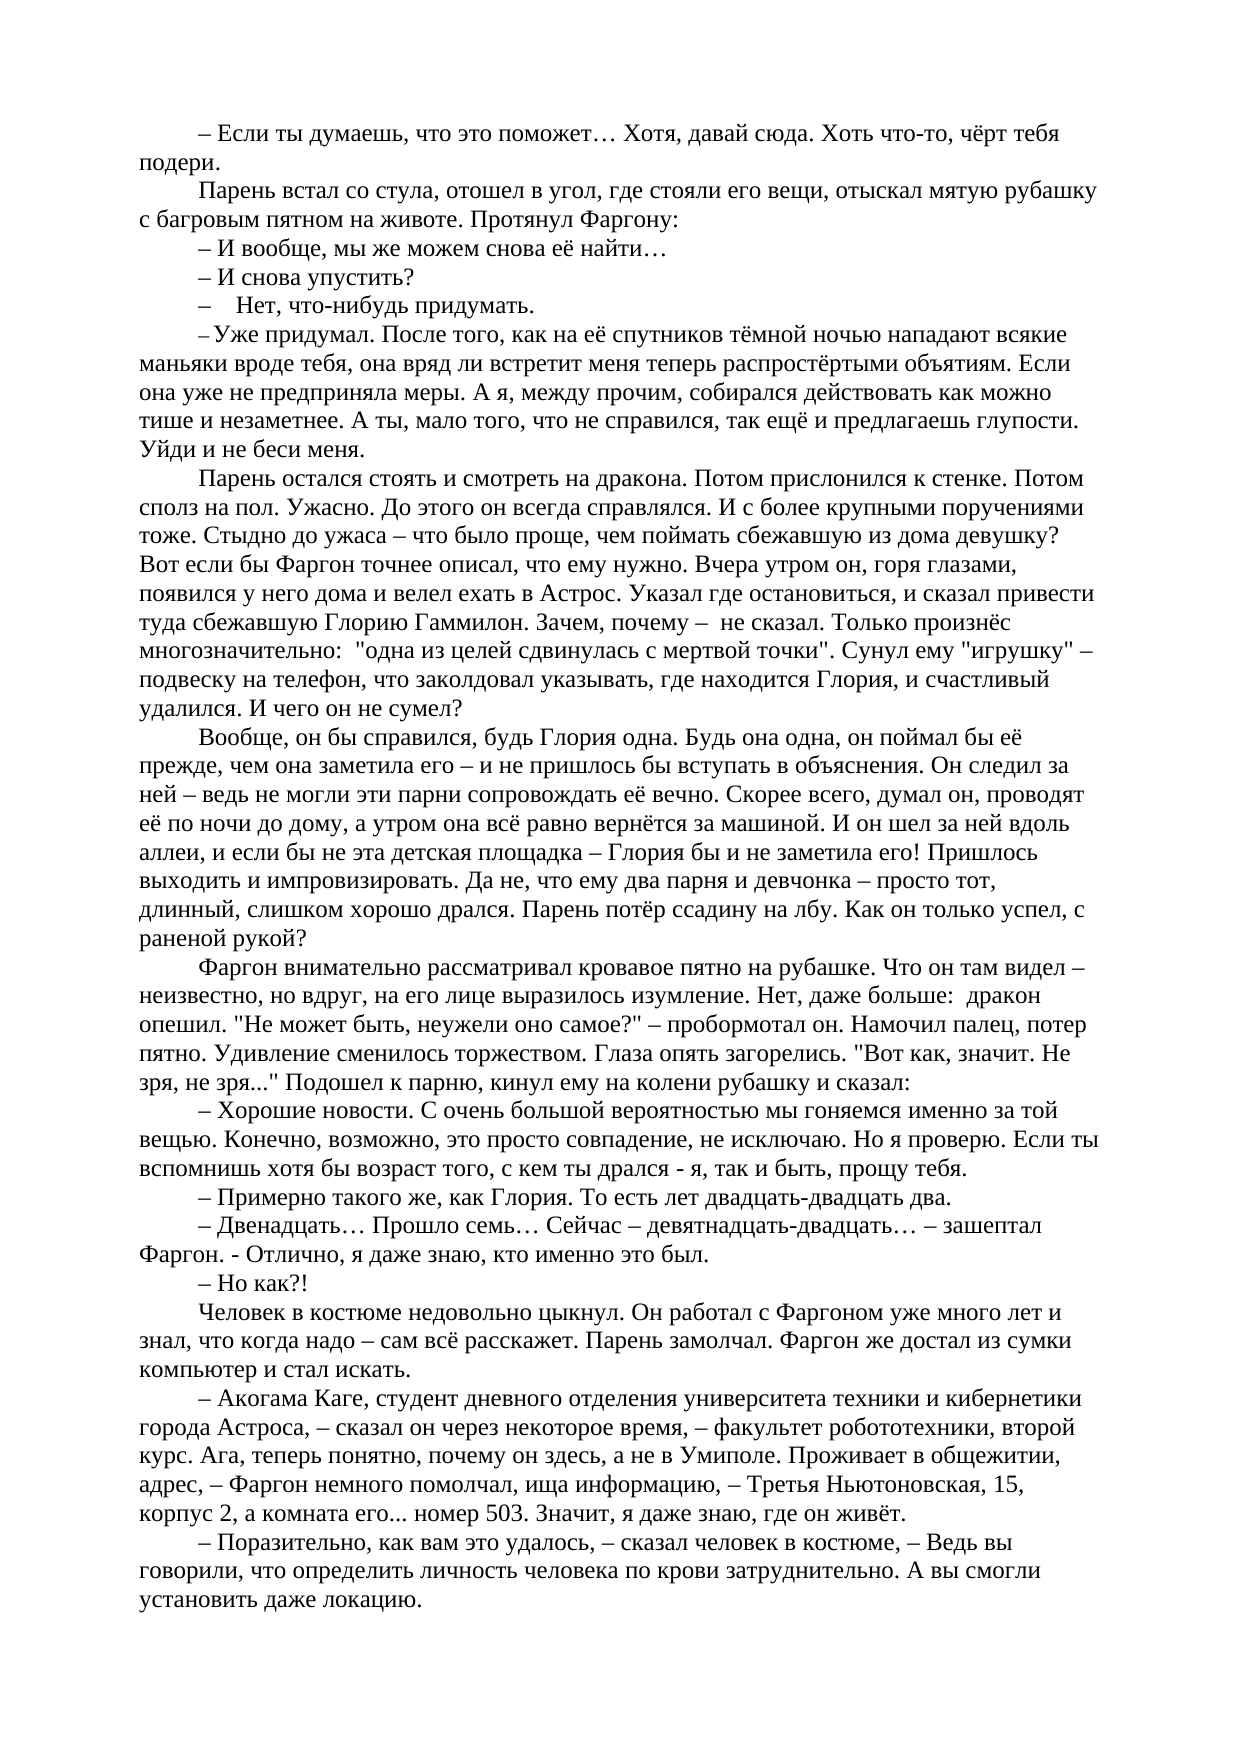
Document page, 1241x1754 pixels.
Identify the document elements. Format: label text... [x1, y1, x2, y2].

text – Если ты думаешь, что это поможет… Хотя, давай сюда. Хоть что-то, чёрт тебя подери. [139, 118, 1101, 176]
text – Поразительно, как вам это удалось, – сказал человек в костюме, – Ведь вы говорили, что определить личность человека по крови затруднительно. А вы смогли установить даже локацию. [139, 1527, 1101, 1613]
list Уже придумал. После того, как на её спутников тёмной ночью нападают всякие маньяки вроде тебя, она вряд ли встретит меня теперь распростёртыми объятиям. Если она уже не предприняла меры. А я, между прочим, собирался действовать как можно тише и незаметнее. А ты, мало того, что не справился, так ещё и предлагаешь глупости. Уйди и не беси меня. [139, 319, 1101, 463]
text – Но как?! [139, 1268, 1101, 1297]
text Фаргон внимательно рассматривал кровавое пятно на рубашке. Что он там видел – неизвестно, но вдруг, на его лице выразилось изумление. Нет, даже больше: дракон опешил. "Не может быть, неужели оно самое?" – пробормотал он. Намочил палец, потер пятно. Удивление сменилось торжеством. Глаза опять загорелись. "Вот как, значит. Не зря, не зря..." Подошел к парню, кинул ему на колени рубашку и сказал: [139, 952, 1101, 1096]
text – Хорошие новости. С очень большой вероятностью мы гоняемся именно за той вещью. Конечно, возможно, это просто совпадение, не исключаю. Но я проверю. Если ты вспомнишь хотя бы возраст того, с кем ты дрался - я, так и быть, прощу тебя. [139, 1096, 1101, 1182]
text – Двенадцать… Прошло семь… Сейчас – девятнадцать-двадцать… – зашептал Фаргон. - Отлично, я даже знаю, кто именно это был. [139, 1211, 1101, 1268]
text – И вообще, мы же можем снова её найти… [139, 233, 1101, 262]
list Нет, что-нибудь придумать. [198, 291, 1101, 319]
text Вообще, он бы справился, будь Глория одна. Будь она одна, он поймал бы её прежде, чем она заметила его – и не пришлось бы вступать в объяснения. Он следил за ней – ведь не могли эти парни сопровождать её вечно. Скорее всего, думал он, проводят её по ночи до дому, а утром она всё равно вернётся за машиной. И он шел за ней вдоль аллеи, и если бы не эта детская площадка – Глория бы и не заметила его! Пришлось выходить и импровизировать. Да не, что ему два парня и девчонка – просто тот, длинный, слишком хорошо дрался. Парень потёр ссадину на лбу. Как он только успел, с раненой рукой? [139, 722, 1101, 952]
text Человек в костюме недовольно цыкнул. Он работал с Фаргоном уже много лет и знал, что когда надо – сам всё расскажет. Парень замолчал. Фаргон же достал из сумки компьютер и стал искать. [139, 1297, 1101, 1383]
text – Примерно такого же, как Глория. То есть лет двадцать-двадцать два. [139, 1182, 1101, 1211]
text – Акогама Каге, студент дневного отделения университета техники и кибернетики города Астроса, – сказал он через некоторое время, – факультет робототехники, второй курс. Ага, теперь понятно, почему он здесь, а не в Умиполе. Проживает в общежитии, адрес, – Фаргон немного помолчал, ища информацию, – Третья Ньютоновская, 15, корпус 2, а комната его... номер 503. Значит, я даже знаю, где он живёт. [139, 1383, 1101, 1527]
text – И снова упустить? [139, 262, 1101, 291]
text Парень встал со стула, отошел в угол, где стояли его вещи, отыскал мятую рубашку с багровым пятном на животе. Протянул Фаргону: [139, 176, 1101, 233]
text Парень остался стоять и смотреть на дракона. Потом прислонился к стенке. Потом сполз на пол. Ужасно. До этого он всегда справлялся. И с более крупными поручениями тоже. Стыдно до ужаса – что было проще, чем поймать сбежавшую из дома девушку? Вот если бы Фаргон точнее описал, что ему нужно. Вчера утром он, горя глазами, появился у него дома и велел ехать в Астрос. Указал где остановиться, и сказал привести туда сбежавшую Глорию Гаммилон. Зачем, почему – не сказал. Только произнёс многозначительно: "одна из целей сдвинулась с мертвой точки". Сунул ему "игрушку" – подвеску на телефон, что заколдовал указывать, где находится Глория, и счастливый удалился. И чего он не сумел? [139, 463, 1101, 722]
